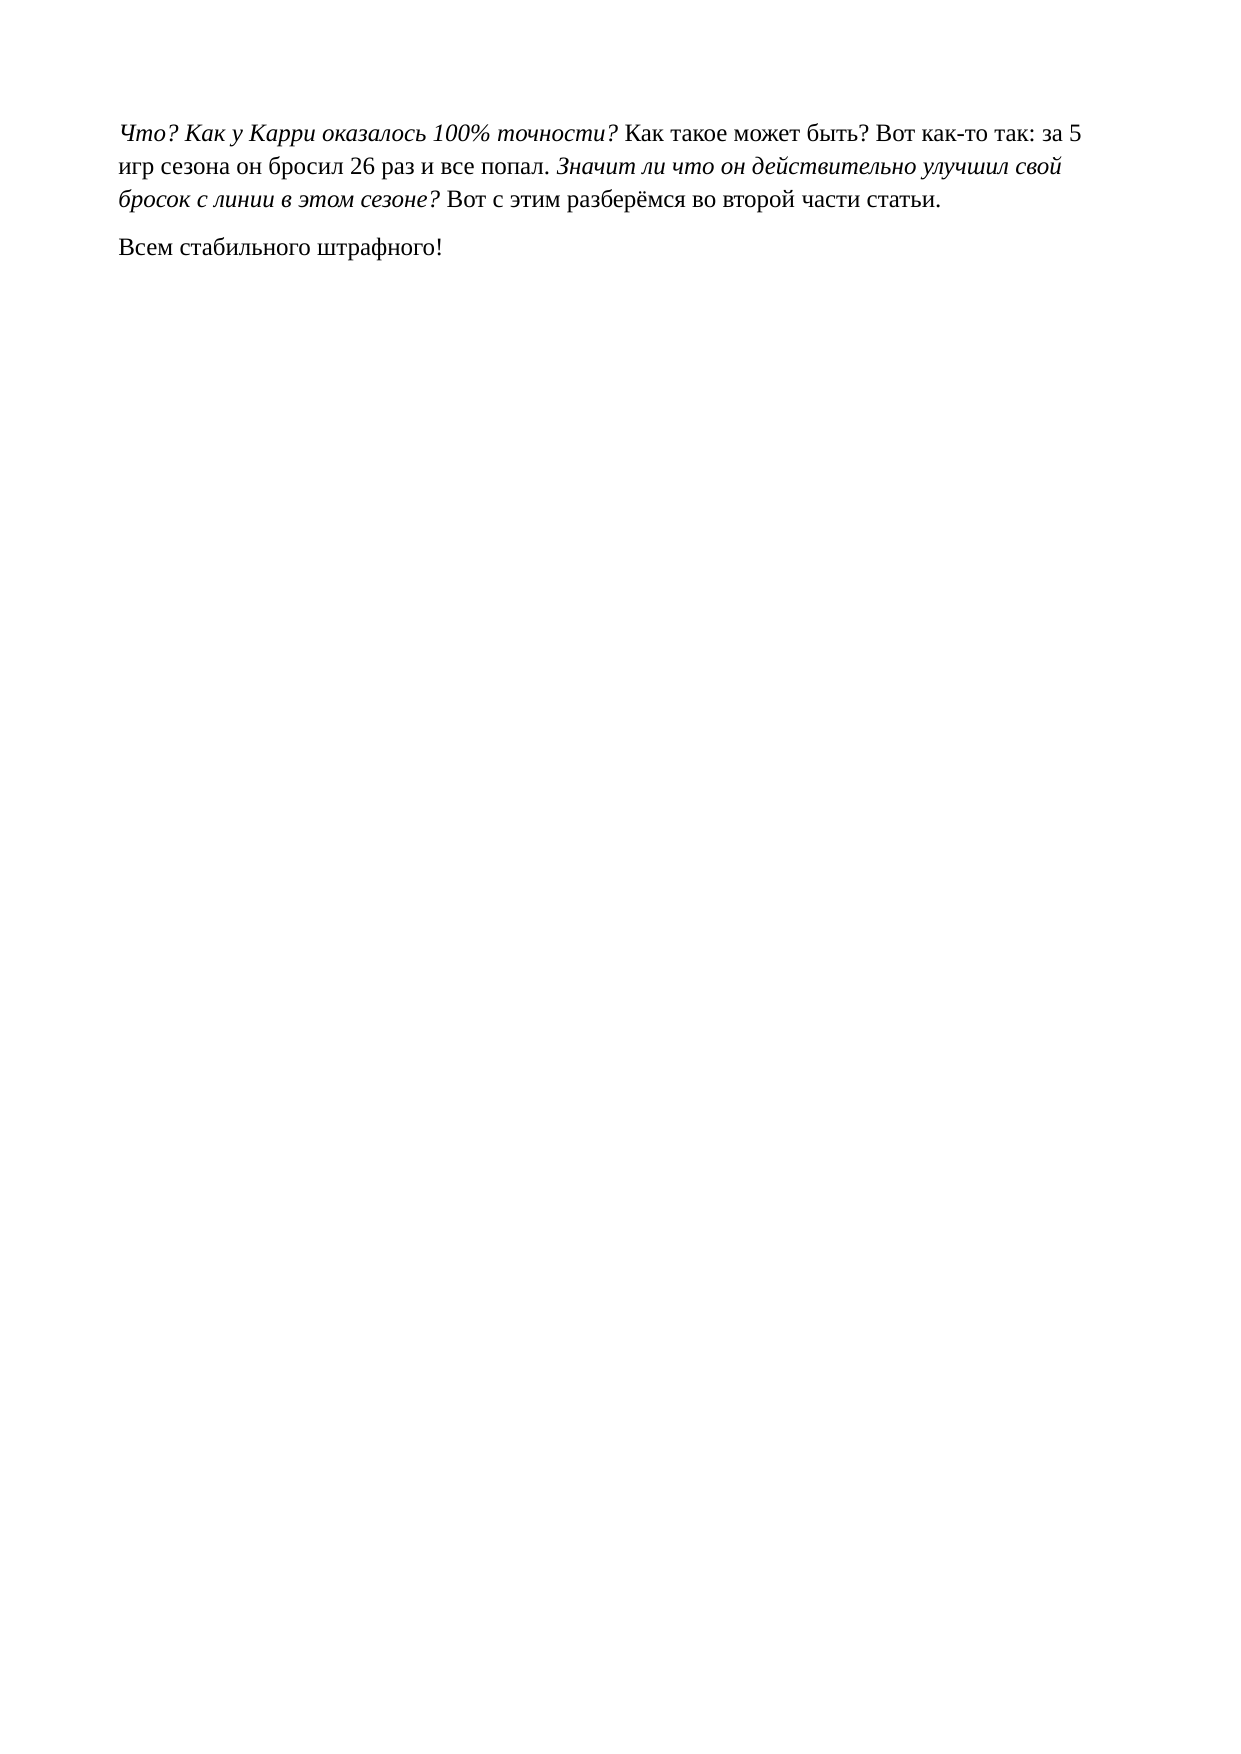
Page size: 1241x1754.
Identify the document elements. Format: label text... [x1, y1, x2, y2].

text Всем стабильного штрафного! [118, 232, 1122, 261]
text Что? Как у Карри оказалось 100% точности? Как такое может быть? Вот как-то так: за 5 игр сезона он бросил 26 раз и все попал. Значит ли что он действительно улучшил свой бросок с линии в этом сезоне? Вот с этим разберёмся во второй части статьи. [118, 118, 1122, 213]
